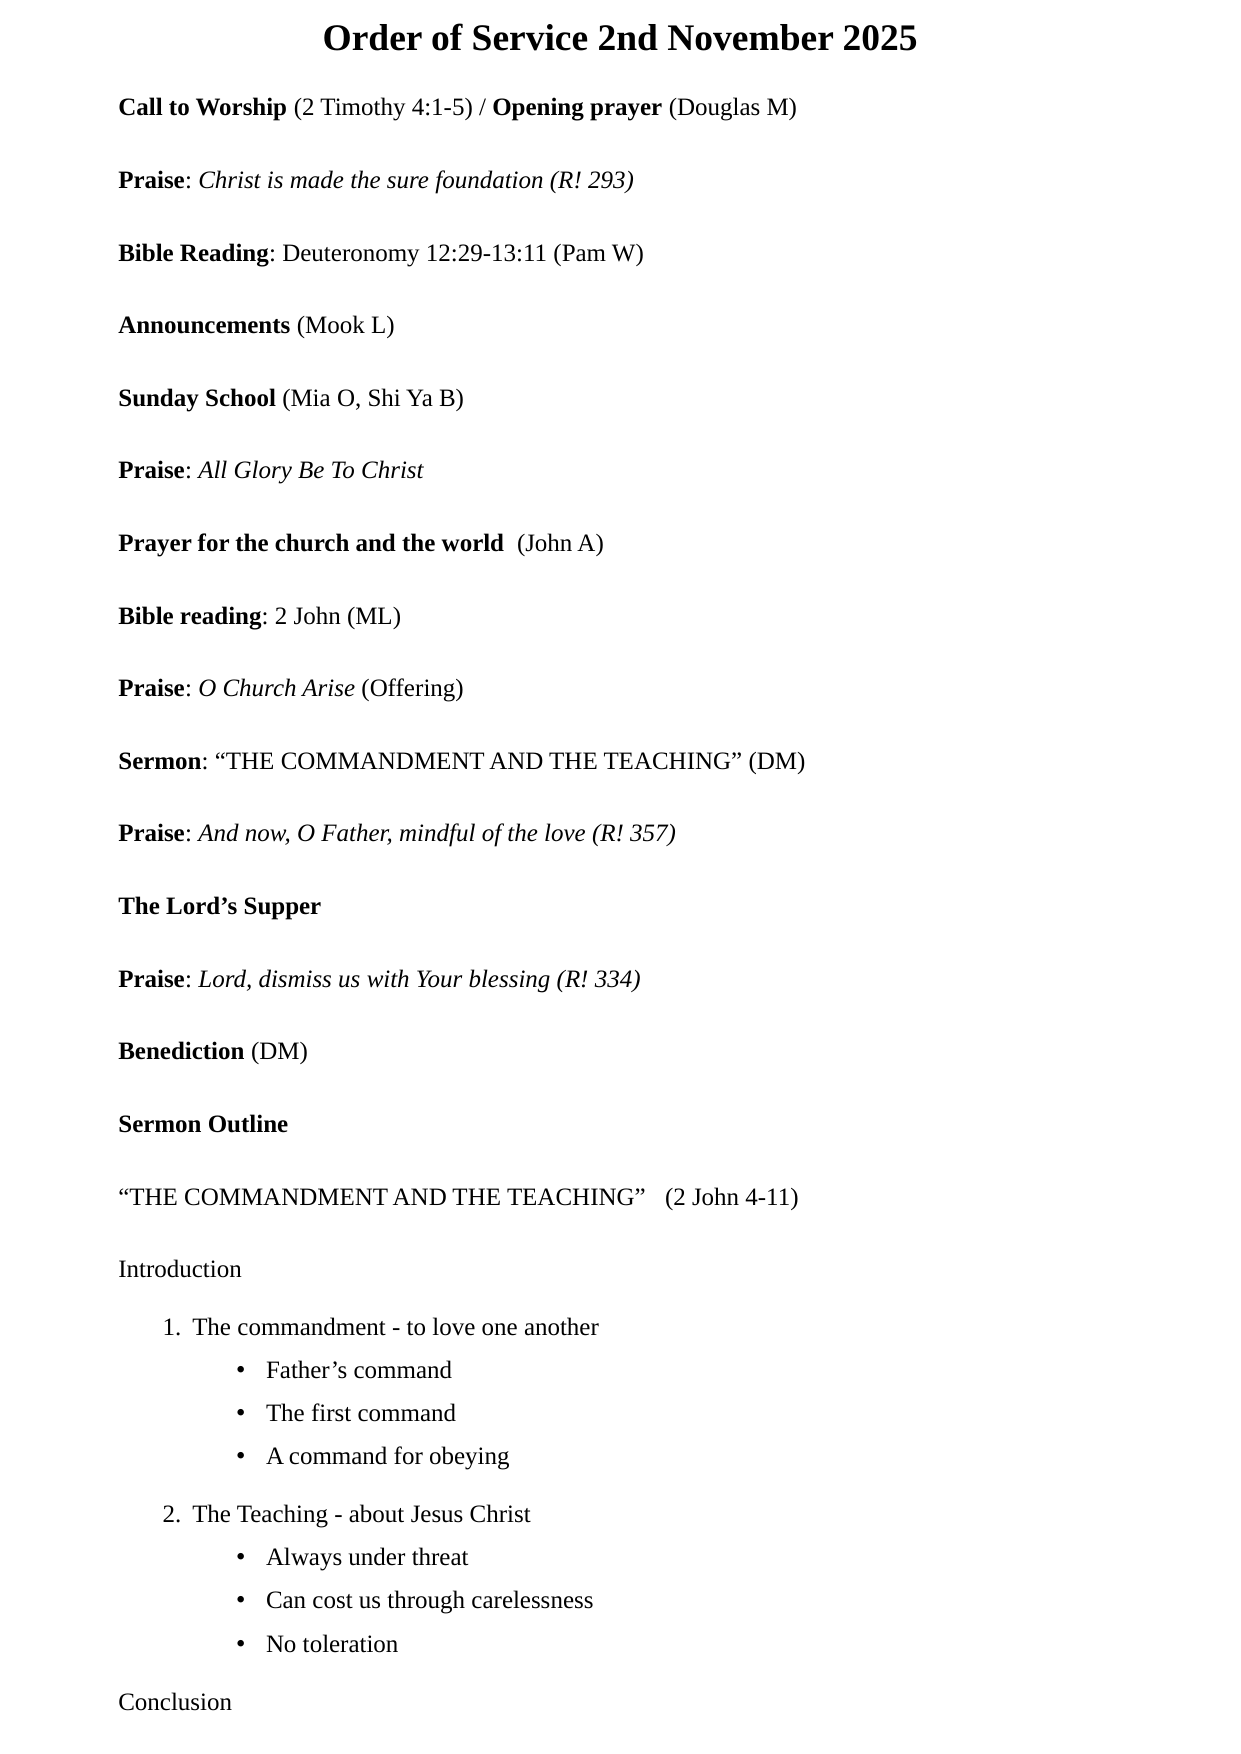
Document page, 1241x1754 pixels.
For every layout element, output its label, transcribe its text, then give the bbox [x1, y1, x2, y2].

list The Teaching - about Jesus Christ [162, 1499, 1122, 1528]
text “THE COMMANDMENT AND THE TEACHING” (2 John 4-11) [118, 1182, 1122, 1210]
list The commandment - to love one another [162, 1312, 1122, 1341]
text Introduction [118, 1254, 1122, 1283]
text Benediction (DM) [118, 1036, 1122, 1065]
list Always under threat [236, 1542, 1122, 1571]
text Announcements (Mook L) [118, 310, 1122, 339]
text Praise: And now, O Father, mindful of the love (R! 357) [118, 818, 1122, 847]
text Praise: Christ is made the sure foundation (R! 293) [118, 165, 1122, 194]
text Praise: Lord, dismiss us with Your blessing (R! 334) [118, 964, 1122, 992]
text Praise: All Glory Be To Christ [118, 456, 1122, 484]
text Conclusion [118, 1687, 1122, 1715]
text Sermon: “THE COMMANDMENT AND THE TEACHING” (DM) [118, 746, 1122, 775]
list A command for obeying [236, 1441, 1122, 1470]
list The first command [236, 1398, 1122, 1427]
list Can cost us through carelessness [236, 1586, 1122, 1614]
text The Lord’s Supper [118, 891, 1122, 920]
list Father’s command [236, 1355, 1122, 1384]
list No toleration [236, 1629, 1122, 1657]
text Prayer for the church and the world (John A) [118, 528, 1122, 557]
text Bible Reading: Deuteronomy 12:29-13:11 (Pam W) [118, 238, 1122, 266]
text Sermon Outline [118, 1109, 1122, 1138]
text Sunday School (Mia O, Shi Ya B) [118, 383, 1122, 412]
text Praise: O Church Arise (Offering) [118, 673, 1122, 702]
text Bible reading: 2 John (ML) [118, 601, 1122, 629]
text Call to Worship (2 Timothy 4:1-5) / Opening prayer (Douglas M) [118, 92, 1122, 121]
